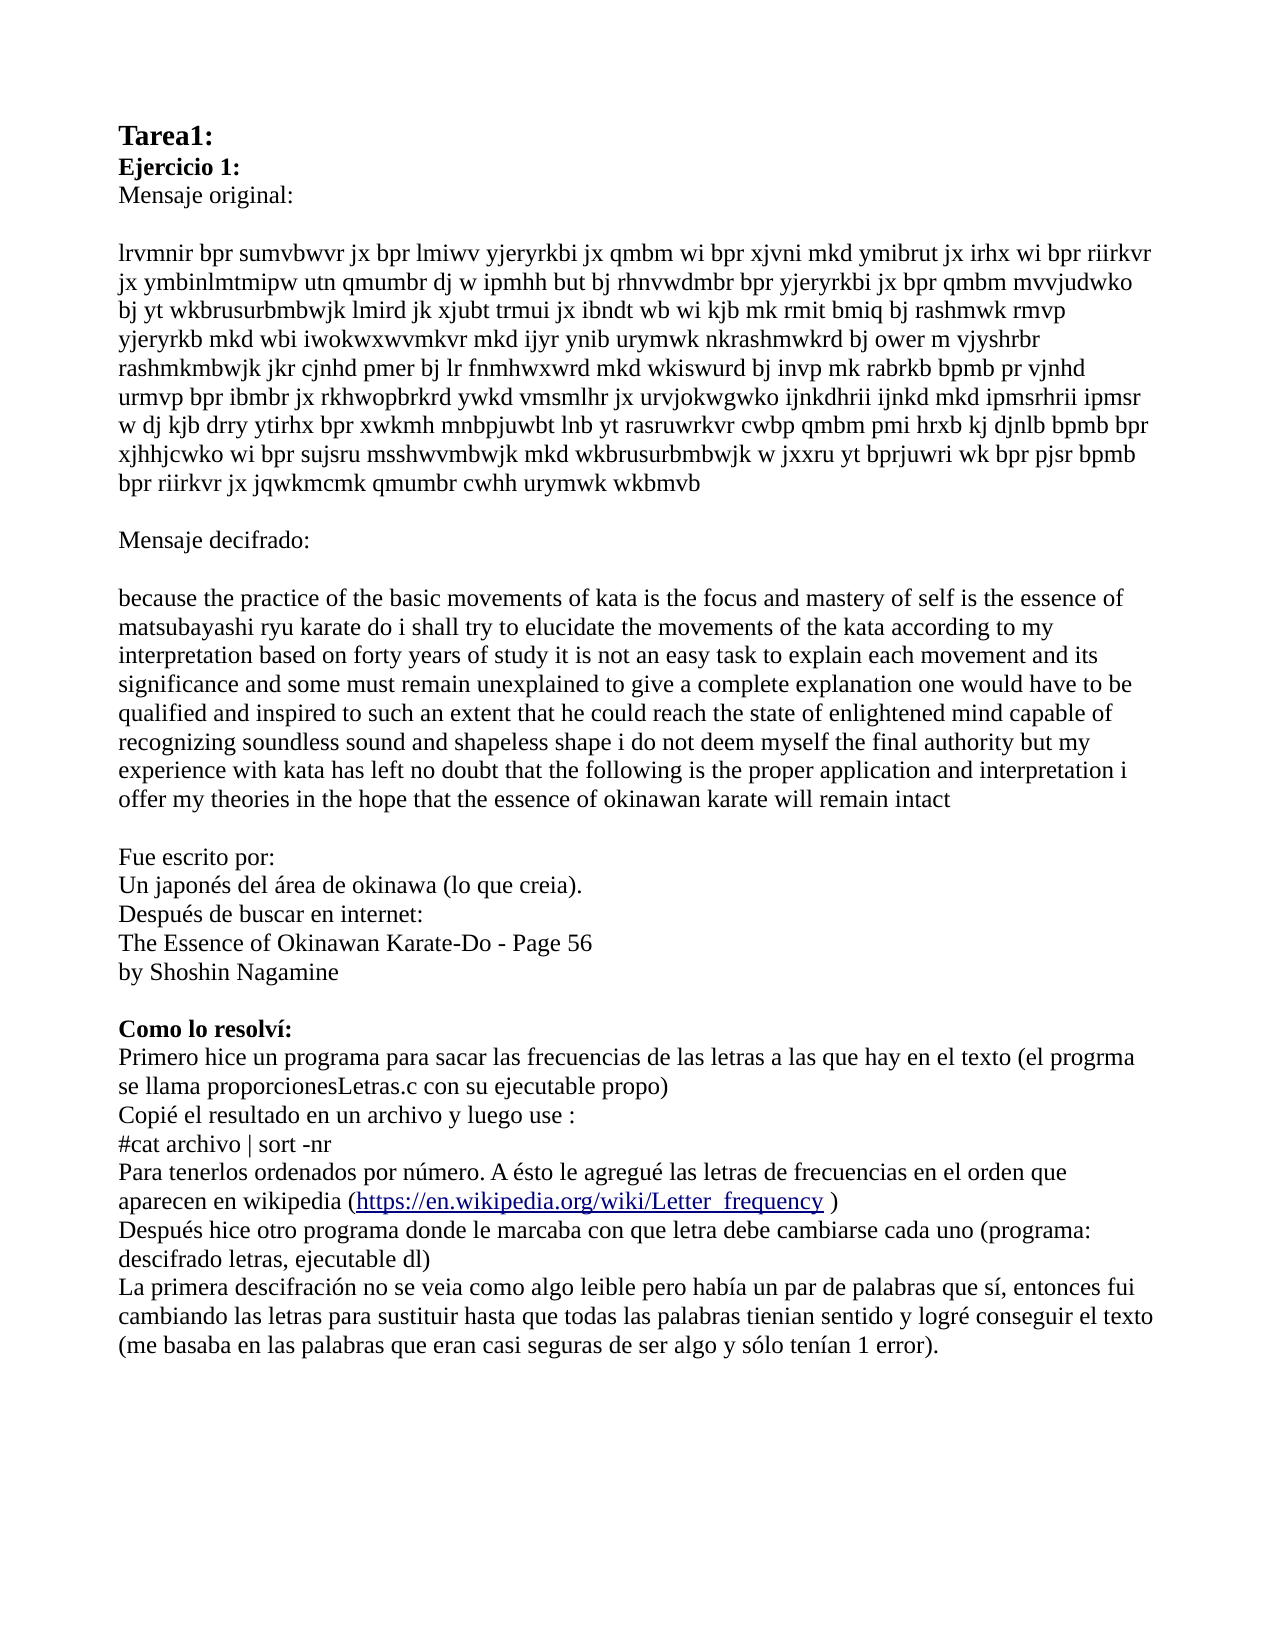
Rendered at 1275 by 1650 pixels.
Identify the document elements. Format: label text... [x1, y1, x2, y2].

text lrvmnir bpr sumvbwvr jx bpr lmiwv yjeryrkbi jx qmbm wi bpr xjvni mkd ymibrut jx irhx wi bpr riirkvr jx ymbinlmtmipw utn qmumbr dj w ipmhh but bj rhnvwdmbr bpr yjeryrkbi jx bpr qmbm mvvjudwko bj yt wkbrusurbmbwjk lmird jk xjubt trmui jx ibndt wb wi kjb mk rmit bmiq bj rashmwk rmvp yjeryrkb mkd wbi iwokwxwvmkvr mkd ijyr ynib urymwk nkrashmwkrd bj ower m vjyshrbr rashmkmbwjk jkr cjnhd pmer bj lr fnmhwxwrd mkd wkiswurd bj invp mk rabrkb bpmb pr vjnhd urmvp bpr ibmbr jx rkhwopbrkrd ywkd vmsmlhr jx urvjokwgwko ijnkdhrii ijnkd mkd ipmsrhrii ipmsr w dj kjb drry ytirhx bpr xwkmh mnbpjuwbt lnb yt rasruwrkvr cwbp qmbm pmi hrxb kj djnlb bpmb bpr xjhhjcwko wi bpr sujsru msshwvmbwjk mkd wkbrusurbmbwjk w jxxru yt bprjuwri wk bpr pjsr bpmb bpr riirkvr jx jqwkmcmk qmumbr cwhh urymwk wkbmvb [118, 238, 1157, 497]
text La primera descifración no se veia como algo leible pero había un par de palabras que sí, entonces fui cambiando las letras para sustituir hasta que todas las palabras tienian sentido y logré conseguir el texto (me basaba en las palabras que eran casi seguras de ser algo y sólo tenían 1 error). [118, 1272, 1157, 1359]
text by Shoshin Nagamine [118, 957, 1157, 985]
text because the practice of the basic movements of kata is the focus and mastery of self is the essence of matsubayashi ryu karate do i shall try to elucidate the movements of the kata according to my interpretation based on forty years of study it is not an easy task to explain each movement and its significance and some must remain unexplained to give a complete explanation one would have to be qualified and inspired to such an extent that he could reach the state of enlightened mind capable of recognizing soundless sound and shapeless shape i do not deem myself the final authority but my experience with kata has left no doubt that the following is the proper application and interpretation i offer my theories in the hope that the essence of okinawan karate will remain intact [118, 583, 1157, 813]
text The Essence of Okinawan Karate-Do - Page 56 [118, 928, 1157, 957]
text #cat archivo | sort -nr [118, 1129, 1157, 1157]
text Primero hice un programa para sacar las frecuencias de las letras a las que hay en el texto (el progrma se llama proporcionesLetras.c con su ejecutable propo) [118, 1042, 1157, 1100]
text Mensaje decifrado: [118, 525, 1157, 554]
text Ejercicio 1: [118, 152, 1157, 180]
text Un japonés del área de okinawa (lo que creia). [118, 870, 1157, 899]
text Tarea1: [118, 118, 1157, 152]
text Fue escrito por: [118, 842, 1157, 870]
text Después de buscar en internet: [118, 899, 1157, 928]
text Para tenerlos ordenados por número. A ésto le agregué las letras de frecuencias en el orden que aparecen en wikipedia (https://en.wikipedia.org/wiki/Letter_frequency ) [118, 1157, 1157, 1215]
text Después hice otro programa donde le marcaba con que letra debe cambiarse cada uno (programa: descifrado letras, ejecutable dl) [118, 1215, 1157, 1272]
text Como lo resolví: [118, 1014, 1157, 1042]
text Mensaje original: [118, 180, 1157, 209]
text Copié el resultado en un archivo y luego use : [118, 1100, 1157, 1129]
